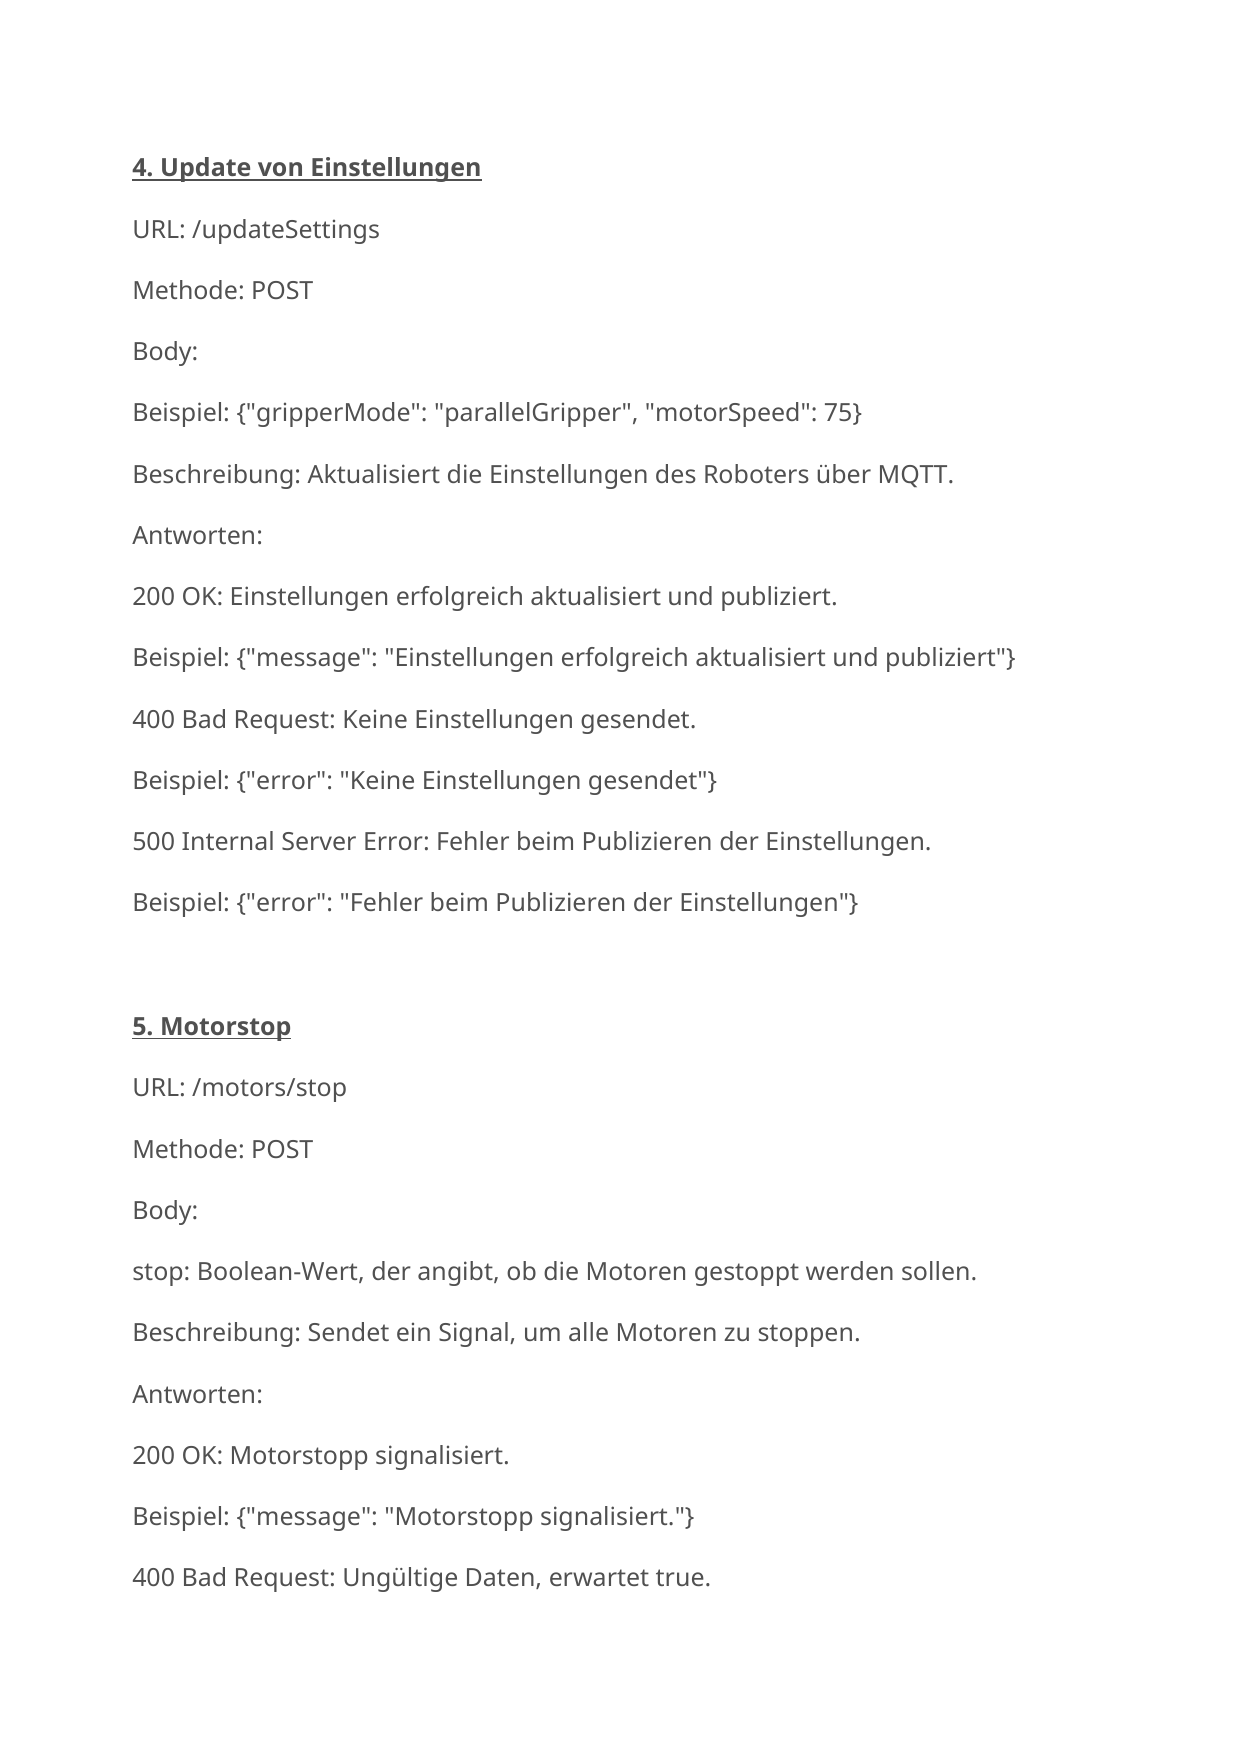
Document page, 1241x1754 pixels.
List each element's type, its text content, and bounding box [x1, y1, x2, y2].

text Beispiel: {"error": "Keine Einstellungen gesendet"} [132, 762, 1108, 797]
text 200 OK: Einstellungen erfolgreich aktualisiert und publiziert. [132, 579, 1108, 613]
text Beispiel: {"error": "Fehler beim Publizieren der Einstellungen"} [132, 885, 1108, 919]
text Beschreibung: Sendet ein Signal, um alle Motoren zu stoppen. [132, 1315, 1108, 1349]
text 400 Bad Request: Ungültige Daten, erwartet true. [132, 1560, 1108, 1594]
text URL: /updateSettings [132, 211, 1108, 245]
text Methode: POST [132, 272, 1108, 307]
text stop: Boolean-Wert, der angibt, ob die Motoren gestoppt werden sollen. [132, 1254, 1108, 1288]
text Antworten: [132, 517, 1108, 552]
text URL: /motors/stop [132, 1070, 1108, 1104]
text Beispiel: {"message": "Motorstopp signalisiert."} [132, 1499, 1108, 1533]
text Methode: POST [132, 1131, 1108, 1165]
subtitle 4. Update von Einstellungen [132, 150, 1108, 184]
text Beispiel: {"message": "Einstellungen erfolgreich aktualisiert und publiziert"} [132, 640, 1108, 674]
text Body: [132, 334, 1108, 368]
text 200 OK: Motorstopp signalisiert. [132, 1437, 1108, 1472]
text 400 Bad Request: Keine Einstellungen gesendet. [132, 701, 1108, 735]
text Antworten: [132, 1376, 1108, 1410]
text Beschreibung: Aktualisiert die Einstellungen des Roboters über MQTT. [132, 456, 1108, 490]
subtitle 5. Motorstop [132, 1009, 1108, 1043]
text 500 Internal Server Error: Fehler beim Publizieren der Einstellungen. [132, 824, 1108, 858]
text Beispiel: {"gripperMode": "parallelGripper", "motorSpeed": 75} [132, 395, 1108, 429]
text Body: [132, 1192, 1108, 1227]
